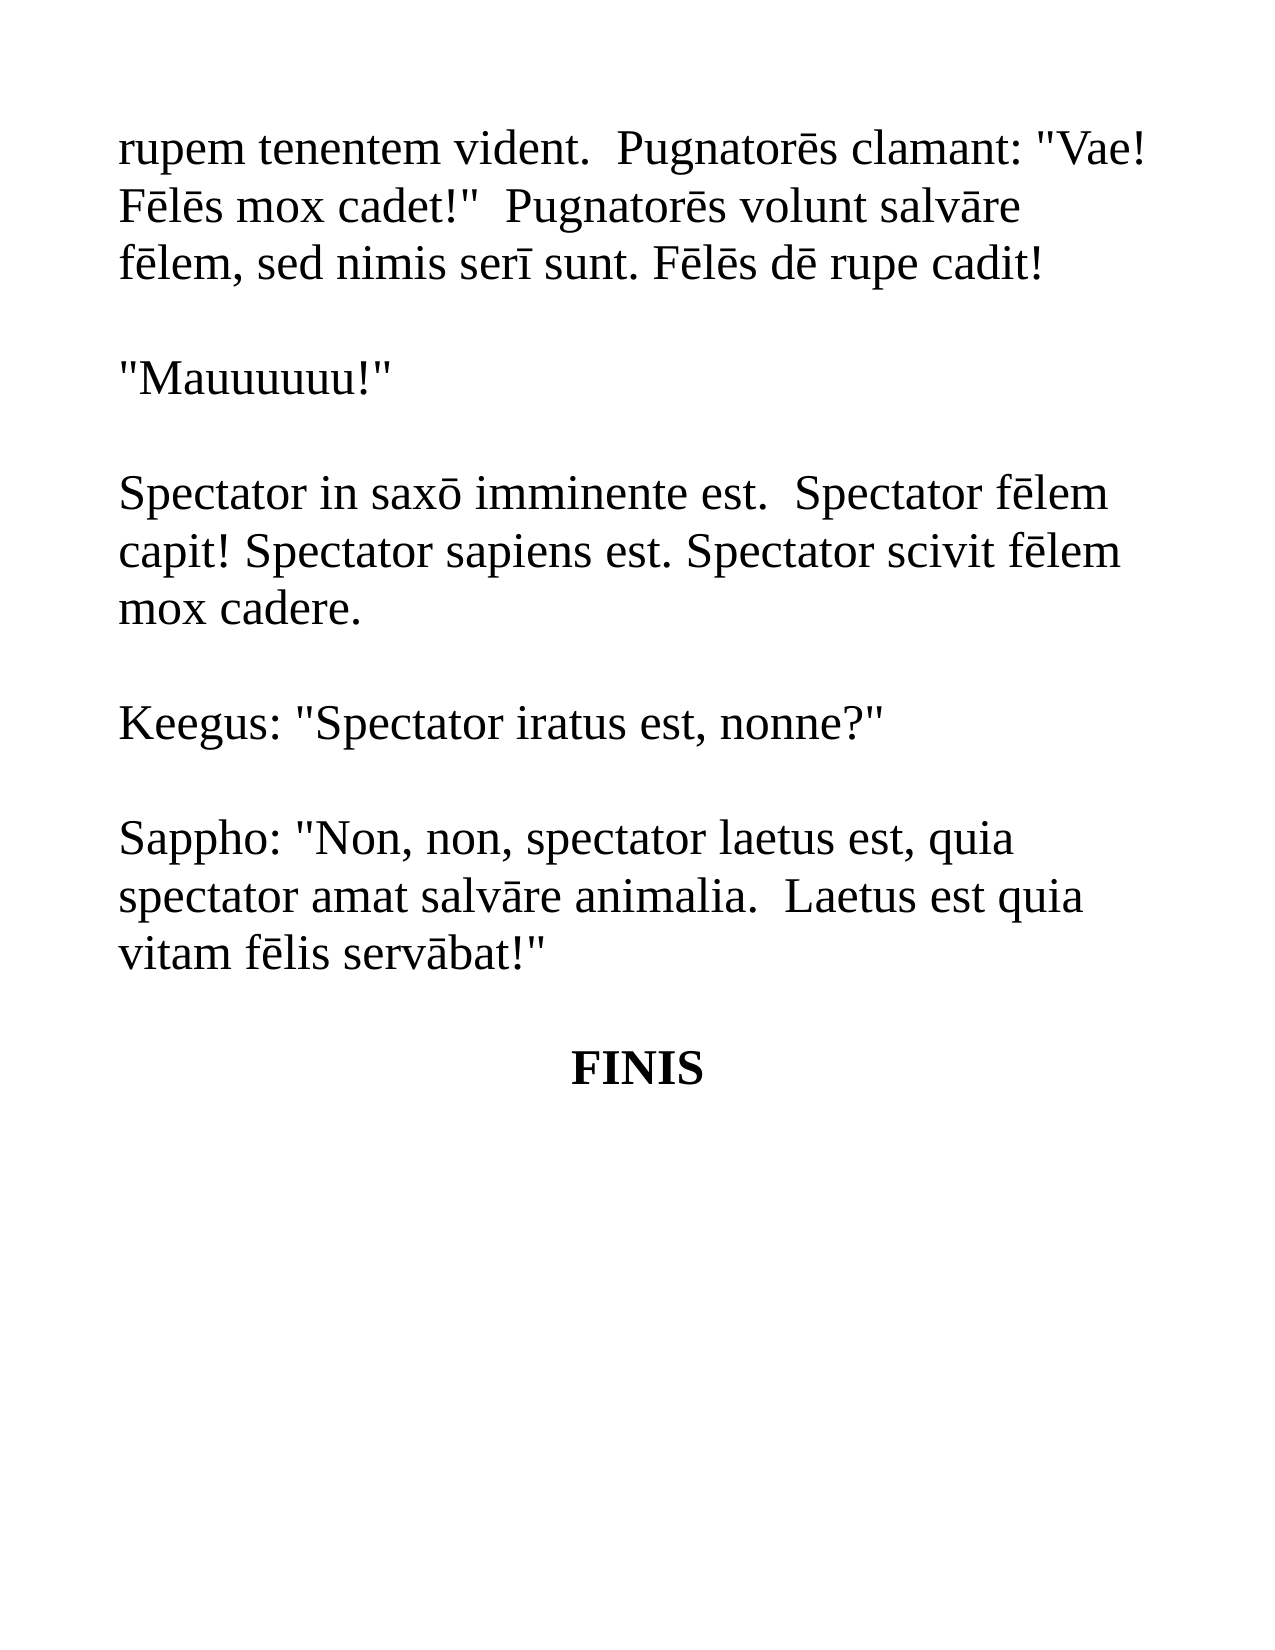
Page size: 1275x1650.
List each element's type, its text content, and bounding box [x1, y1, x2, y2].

text Spectator in saxō imminente est. Spectator fēlem capit! Spectator sapiens est. Spectator scivit fēlem mox cadere. [118, 463, 1157, 636]
text Keegus: "Spectator iratus est, nonne?" [118, 693, 1157, 751]
text "Mauuuuuu!" [118, 348, 1157, 406]
text rupem tenentem vident. Pugnatorēs clamant: "Vae! Fēlēs mox cadet!" Pugnatorēs volunt salvāre fēlem, sed nimis serī sunt. Fēlēs dē rupe cadit! [118, 118, 1157, 291]
text Sappho: "Non, non, spectator laetus est, quia spectator amat salvāre animalia. Laetus est quia vitam fēlis servābat!" [118, 808, 1157, 981]
text FINIS [118, 1038, 1157, 1096]
